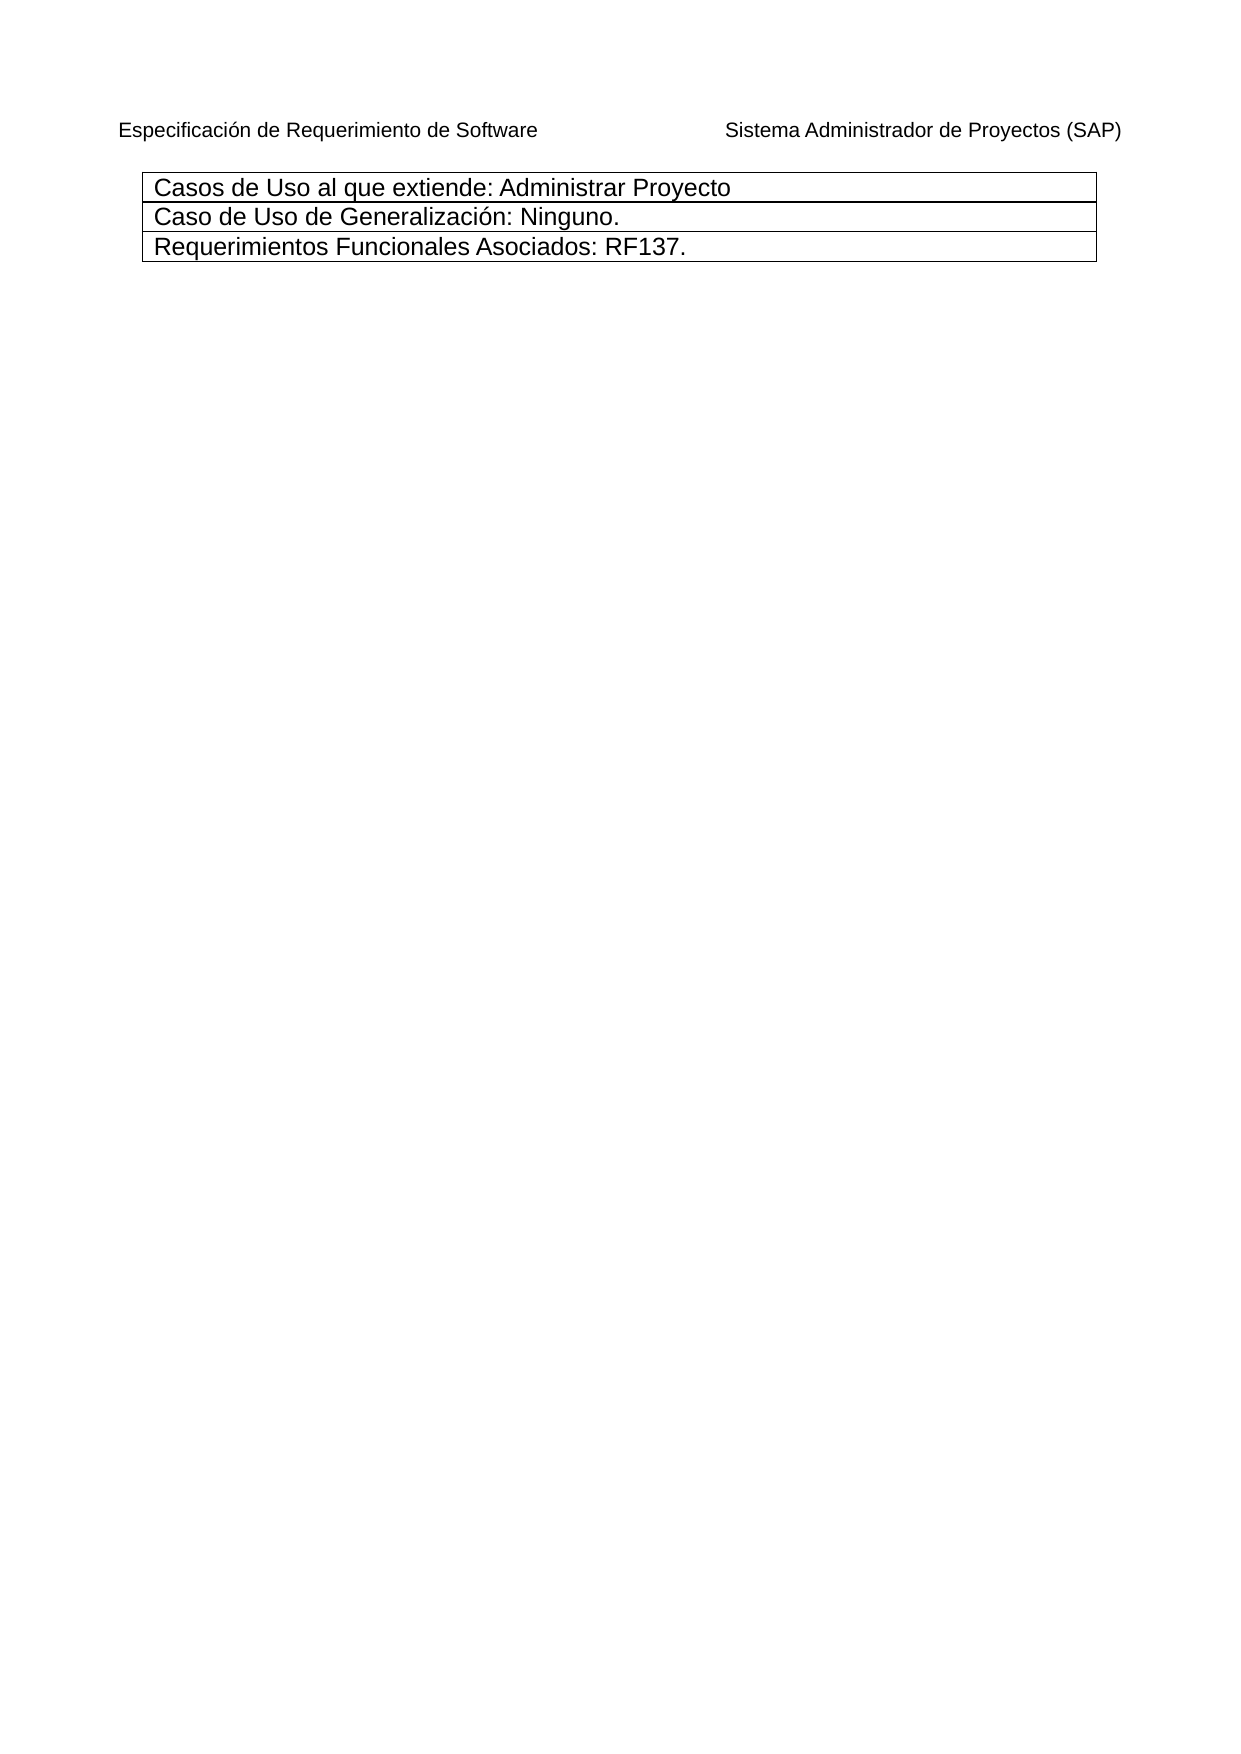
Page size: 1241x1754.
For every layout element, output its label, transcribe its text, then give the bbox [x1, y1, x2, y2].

table_cell Casos de Uso al que extiende: Administrar Proyecto [143, 173, 1096, 201]
table_cell Caso de Uso de Generalización: Ninguno. [143, 203, 1096, 231]
table_cell Requerimientos Funcionales Asociados: RF137. [143, 232, 1096, 261]
